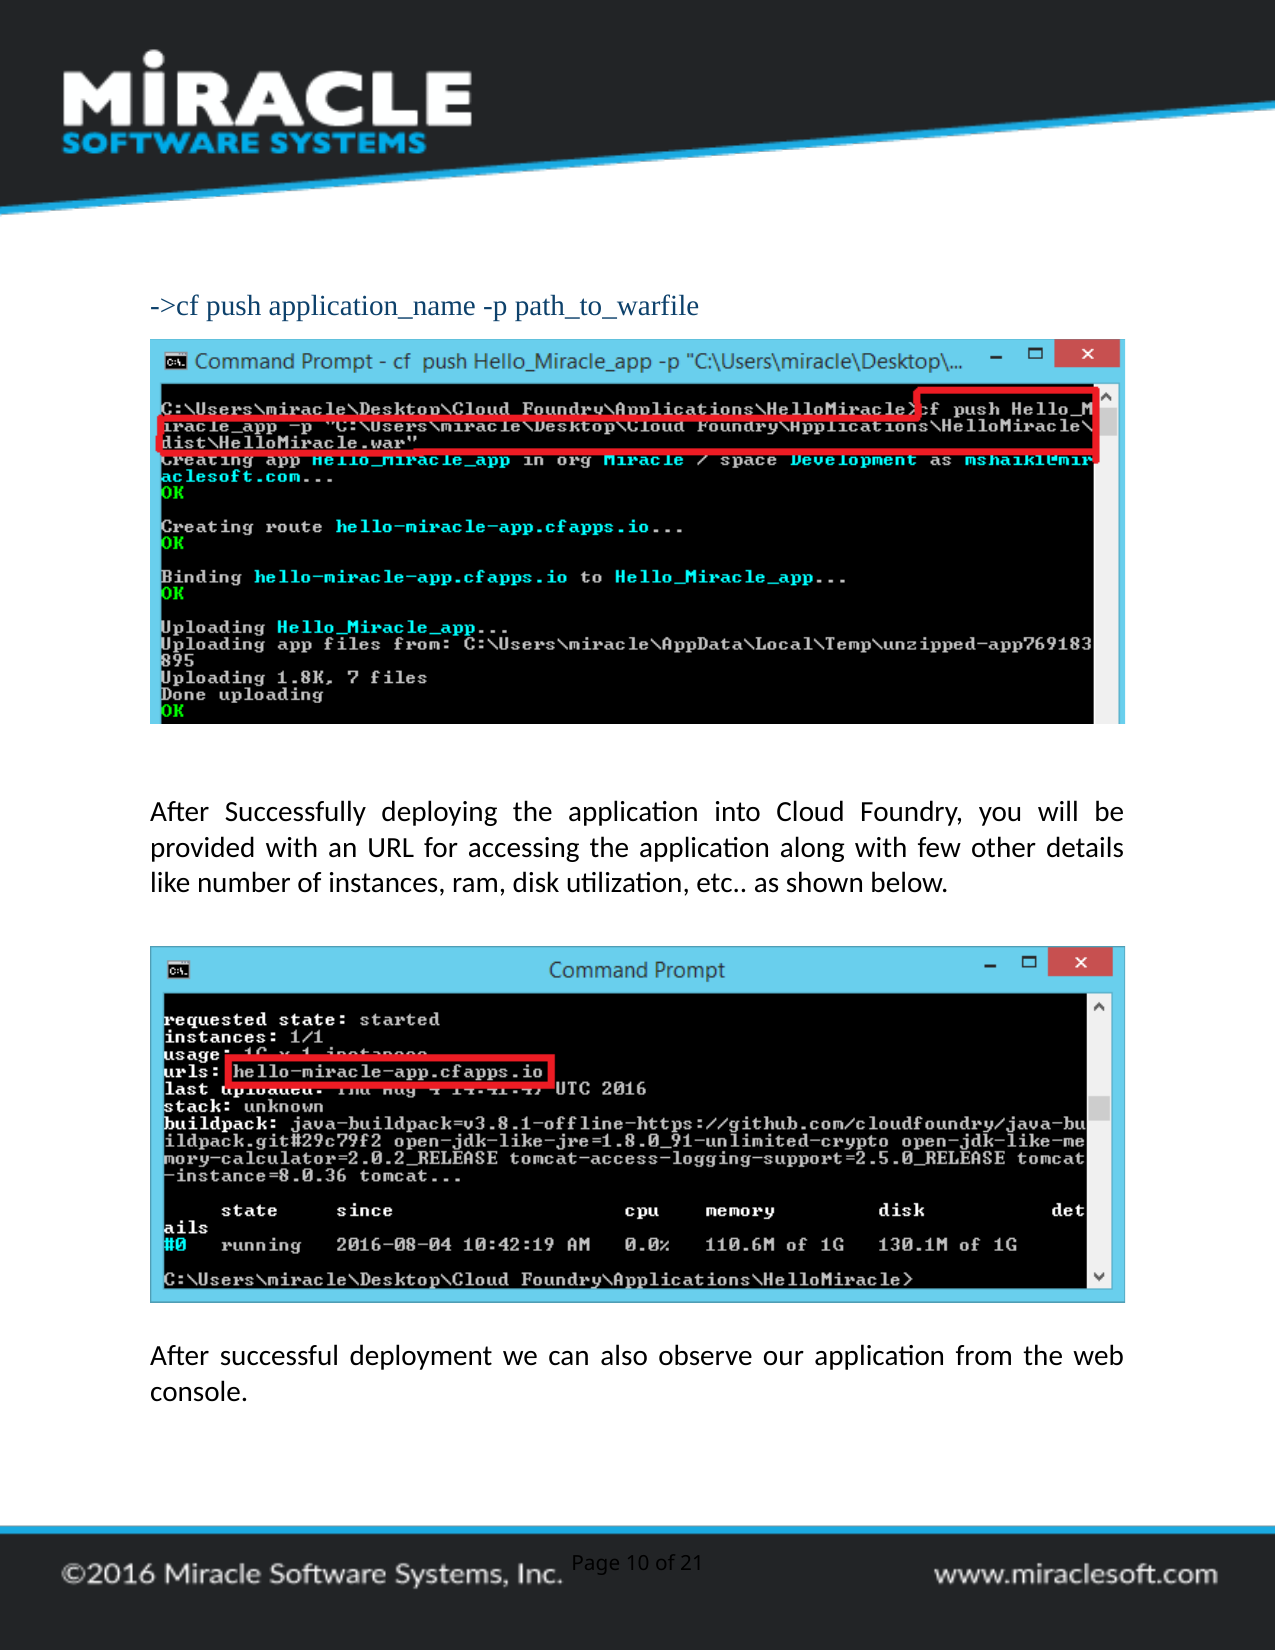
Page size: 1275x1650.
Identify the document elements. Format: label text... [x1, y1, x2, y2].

subtitle ->cf push application_name -p path_to_warfile [150, 288, 1125, 322]
text After Successfully deploying the application into Cloud Foundry, you will be provided with an URL for accessing the application along with few other details like number of instances, ram, disk utilization, etc.. as shown below. [150, 793, 1125, 900]
text After successful deployment we can also observe our application from the web console. [150, 1337, 1125, 1408]
